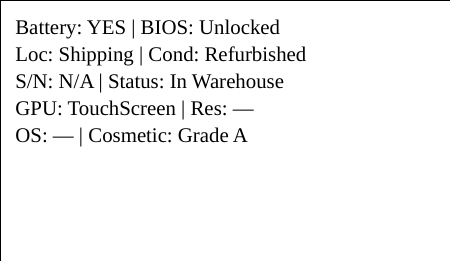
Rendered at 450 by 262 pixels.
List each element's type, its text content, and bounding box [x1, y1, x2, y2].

text Loc: Shipping | Cond: Refurbished [15, 42, 435, 66]
text OS: — | Cosmetic: Grade A [15, 123, 435, 147]
text S/N: N/A | Status: In Warehouse [15, 69, 435, 93]
text GPU: TouchScreen | Res: — [15, 96, 435, 120]
text Battery: YES | BIOS: Unlocked [15, 15, 435, 39]
